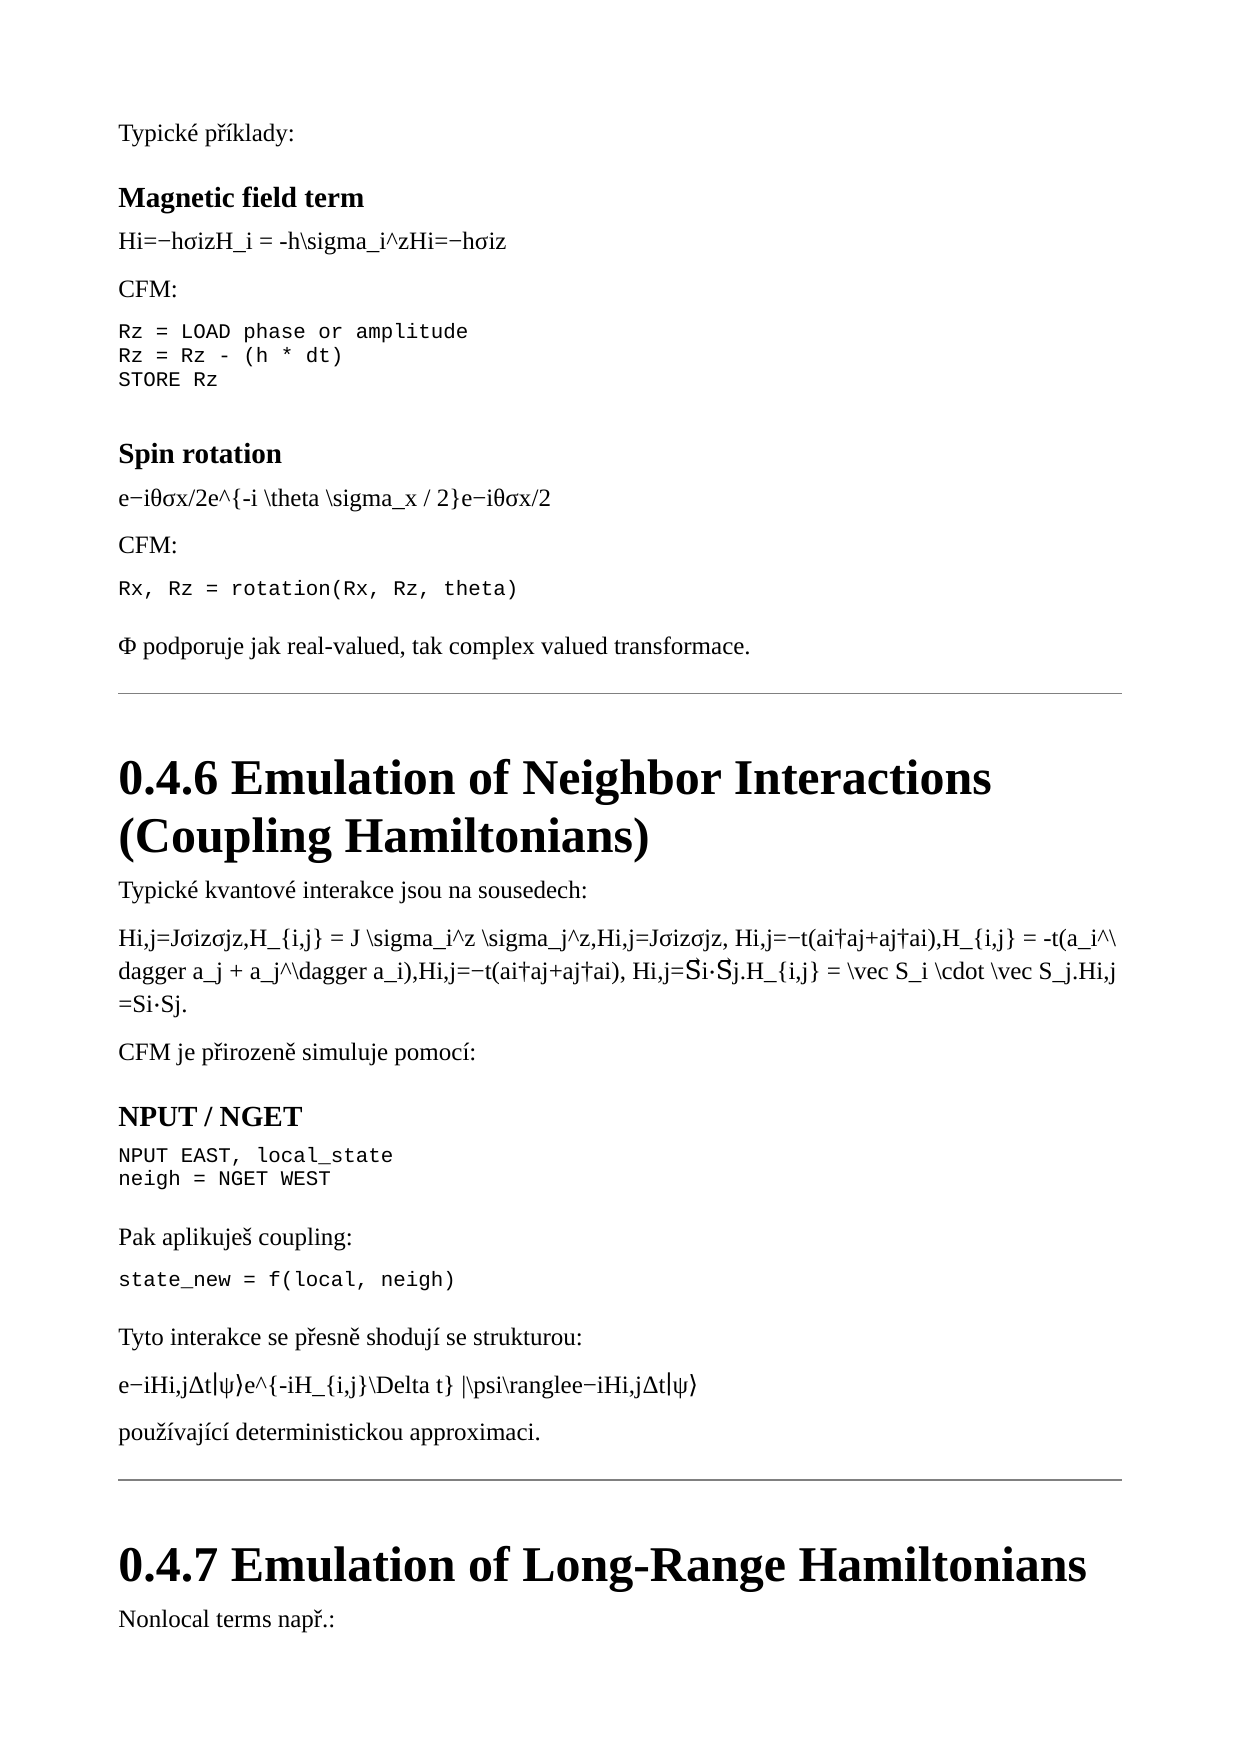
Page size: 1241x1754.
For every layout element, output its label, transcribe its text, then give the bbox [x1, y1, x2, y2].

text NPUT EAST, local_state [118, 1145, 1122, 1168]
text Typické příklady: [118, 118, 1122, 147]
subtitle Spin rotation [118, 437, 1122, 470]
text CFM: [118, 274, 1122, 303]
subtitle 0.4.7 Emulation of Long-Range Hamiltonians [118, 1534, 1122, 1592]
text STORE Rz [118, 369, 1122, 392]
text e−iHi,jΔt∣ψ⟩e^{-iH_{i,j}\Delta t} |\psi\ranglee−iHi,j​Δt∣ψ⟩ [118, 1370, 1122, 1399]
text CFM je přirozeně simuluje pomocí: [118, 1037, 1122, 1065]
text Hi,j=Jσizσjz,H_{i,j} = J \sigma_i^z \sigma_j^z,Hi,j​=Jσiz​σjz​, Hi,j=−t(ai†aj+aj†ai),H_{i,j} = -t(a_i^\dagger a_j + a_j^\dagger a_i),Hi,j​=−t(ai†​aj​+aj†​ai​), Hi,j=S⃗i⋅S⃗j.H_{i,j} = \vec S_i \cdot \vec S_j.Hi,j​=Si​⋅Sj​. [118, 923, 1122, 1018]
subtitle 0.4.6 Emulation of Neighbor Interactions (Coupling Hamiltonians) [118, 748, 1122, 863]
text Nonlocal terms např.: [118, 1604, 1122, 1633]
text e−iθσx/2e^{-i \theta \sigma_x / 2}e−iθσx​/2 [118, 483, 1122, 511]
text Pak aplikuješ coupling: [118, 1222, 1122, 1250]
text Rz = Rz - (h * dt) [118, 345, 1122, 369]
text Tyto interakce se přesně shodují se strukturou: [118, 1322, 1122, 1351]
text používající deterministickou approximaci. [118, 1417, 1122, 1446]
text Φ podporuje jak real-valued, tak complex valued transformace. [118, 631, 1122, 660]
subtitle NPUT / NGET [118, 1099, 1122, 1132]
text neigh = NGET WEST [118, 1168, 1122, 1192]
text Rz = LOAD phase or amplitude [118, 322, 1122, 345]
text Typické kvantové interakce jsou na sousedech: [118, 875, 1122, 904]
subtitle Magnetic field term [118, 180, 1122, 214]
text state_new = f(local, neigh) [118, 1269, 1122, 1293]
text CFM: [118, 530, 1122, 559]
text Rx, Rz = rotation(Rx, Rz, theta) [118, 578, 1122, 601]
text Hi=−hσizH_i = -h\sigma_i^zHi​=−hσiz​ [118, 226, 1122, 255]
